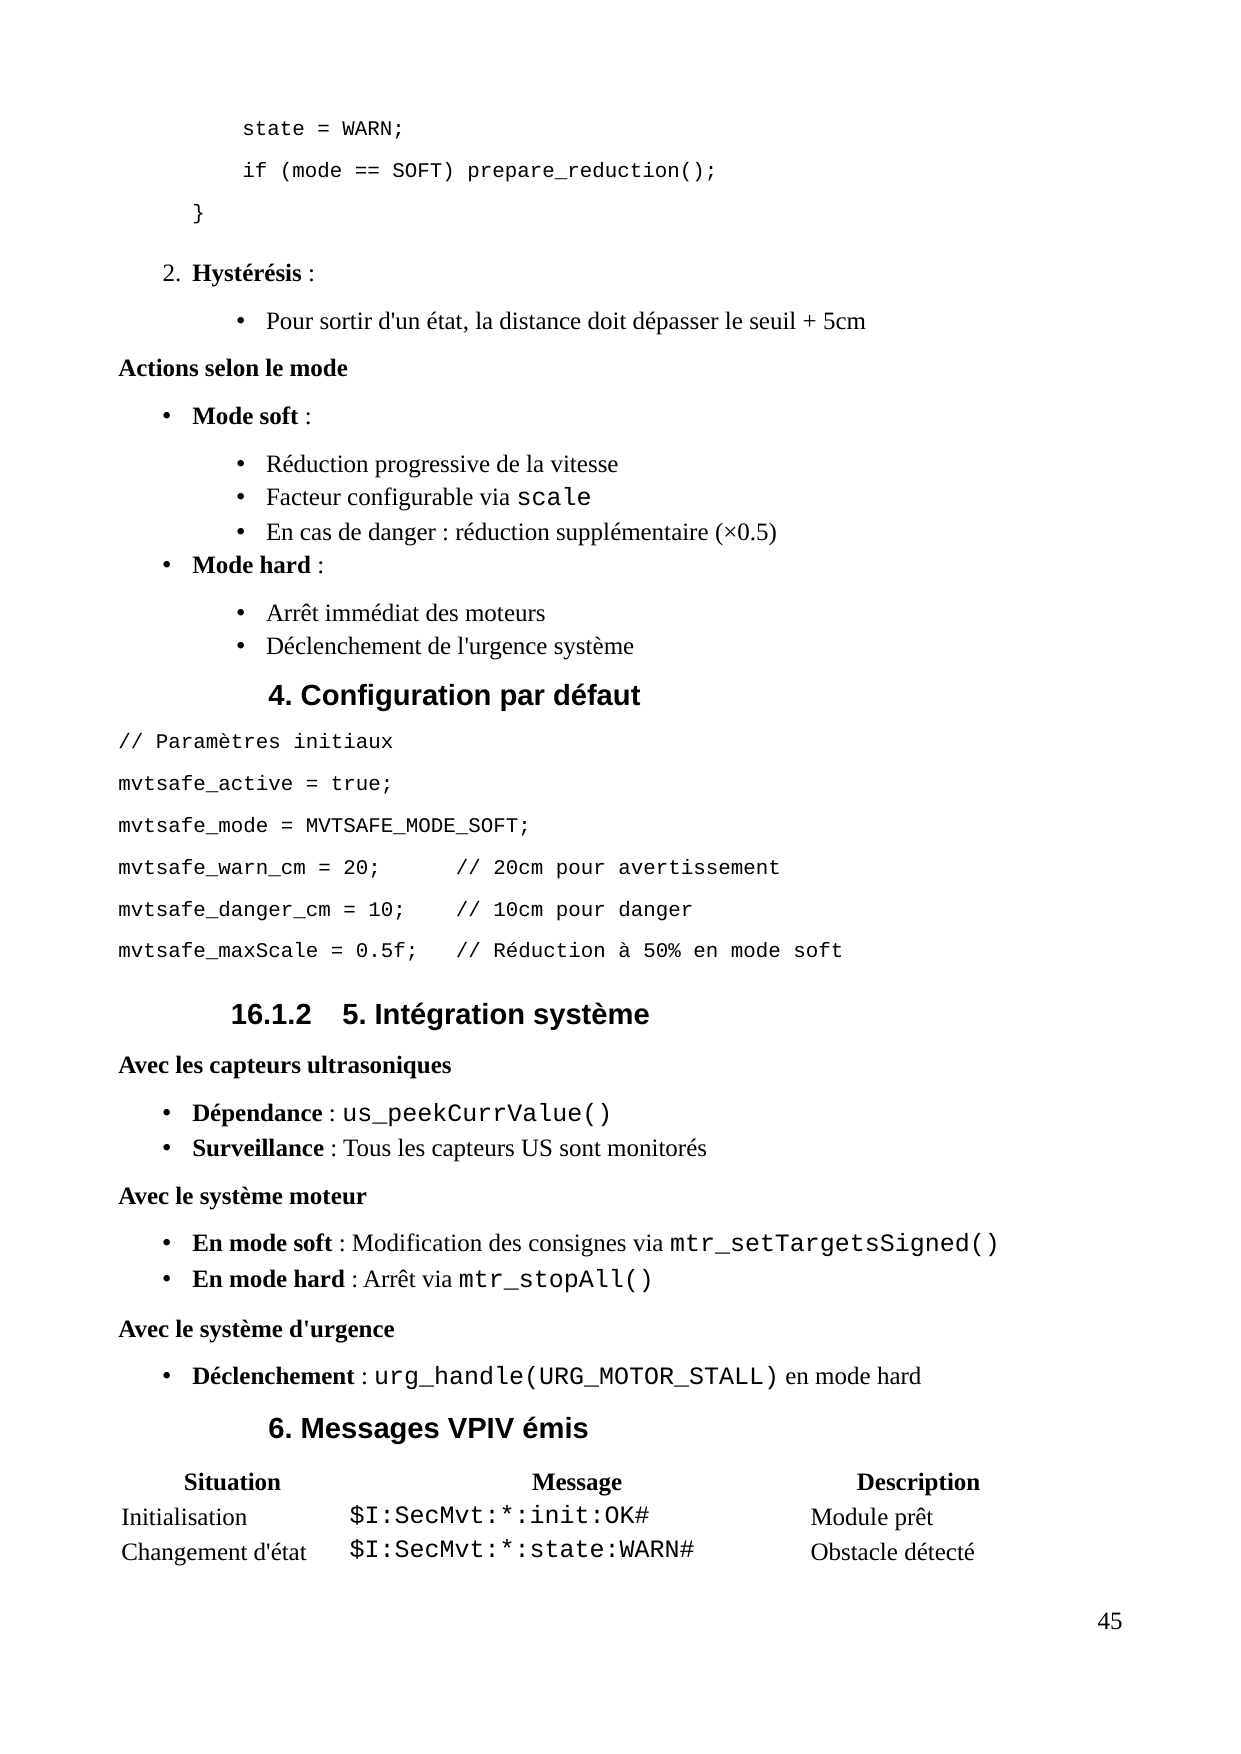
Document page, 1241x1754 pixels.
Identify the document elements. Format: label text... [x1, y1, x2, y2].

text mvtsafe_danger_cm = 10; // 10cm pour danger [118, 899, 1122, 922]
table_cell Obstacle détecté [808, 1534, 1029, 1568]
table_cell Initialisation [118, 1499, 346, 1534]
text mvtsafe_maxScale = 0.5f; // Réduction à 50% en mode soft [118, 940, 1122, 964]
table_cell Changement d'état [118, 1534, 346, 1568]
text mvtsafe_warn_cm = 20; // 20cm pour avertissement [118, 857, 1122, 881]
subtitle 6. Messages VPIV émis [231, 1411, 1122, 1445]
table_cell $I:SecMvt:*:init:OK# [346, 1499, 807, 1534]
text // Paramètres initiaux [118, 732, 1122, 755]
table_header Description [808, 1465, 1029, 1499]
list En cas de danger : réduction supplémentaire (×0.5) [236, 517, 1122, 546]
list Arrêt immédiat des moteurs [236, 598, 1122, 627]
subtitle 5. Intégration système [231, 997, 1122, 1031]
list Déclenchement de l'urgence système [236, 631, 1122, 659]
list Mode hard : [162, 550, 1122, 579]
table_header Situation [118, 1465, 346, 1499]
subtitle Actions selon le mode [118, 353, 1122, 382]
subtitle Avec le système d'urgence [118, 1314, 1122, 1343]
list Dépendance : us_peekCurrValue() [162, 1098, 1122, 1129]
text mvtsafe_active = true; [118, 773, 1122, 797]
list state = WARN; [162, 118, 1122, 142]
list Déclenchement : urg_handle(URG_MOTOR_STALL) en mode hard [162, 1361, 1122, 1392]
text mvtsafe_mode = MVTSAFE_MODE_SOFT; [118, 815, 1122, 839]
subtitle Avec le système moteur [118, 1181, 1122, 1209]
list } [162, 202, 1122, 225]
subtitle Avec les capteurs ultrasoniques [118, 1050, 1122, 1079]
list Surveillance : Tous les capteurs US sont monitorés [162, 1133, 1122, 1162]
list Pour sortir d'un état, la distance doit dépasser le seuil + 5cm [236, 306, 1122, 335]
table_header Message [346, 1465, 807, 1499]
list Réduction progressive de la vitesse [236, 449, 1122, 477]
list En mode hard : Arrêt via mtr_stopAll() [162, 1264, 1122, 1295]
list if (mode == SOFT) prepare_reduction(); [162, 160, 1122, 183]
list Mode soft : [162, 401, 1122, 430]
table_cell $I:SecMvt:*:state:WARN# [346, 1534, 807, 1568]
table_cell Module prêt [808, 1499, 1029, 1534]
list Facteur configurable via scale [236, 482, 1122, 513]
list Hystérésis : [162, 258, 1122, 287]
list En mode soft : Modification des consignes via mtr_setTargetsSigned() [162, 1228, 1122, 1259]
subtitle 4. Configuration par défaut [231, 678, 1122, 712]
